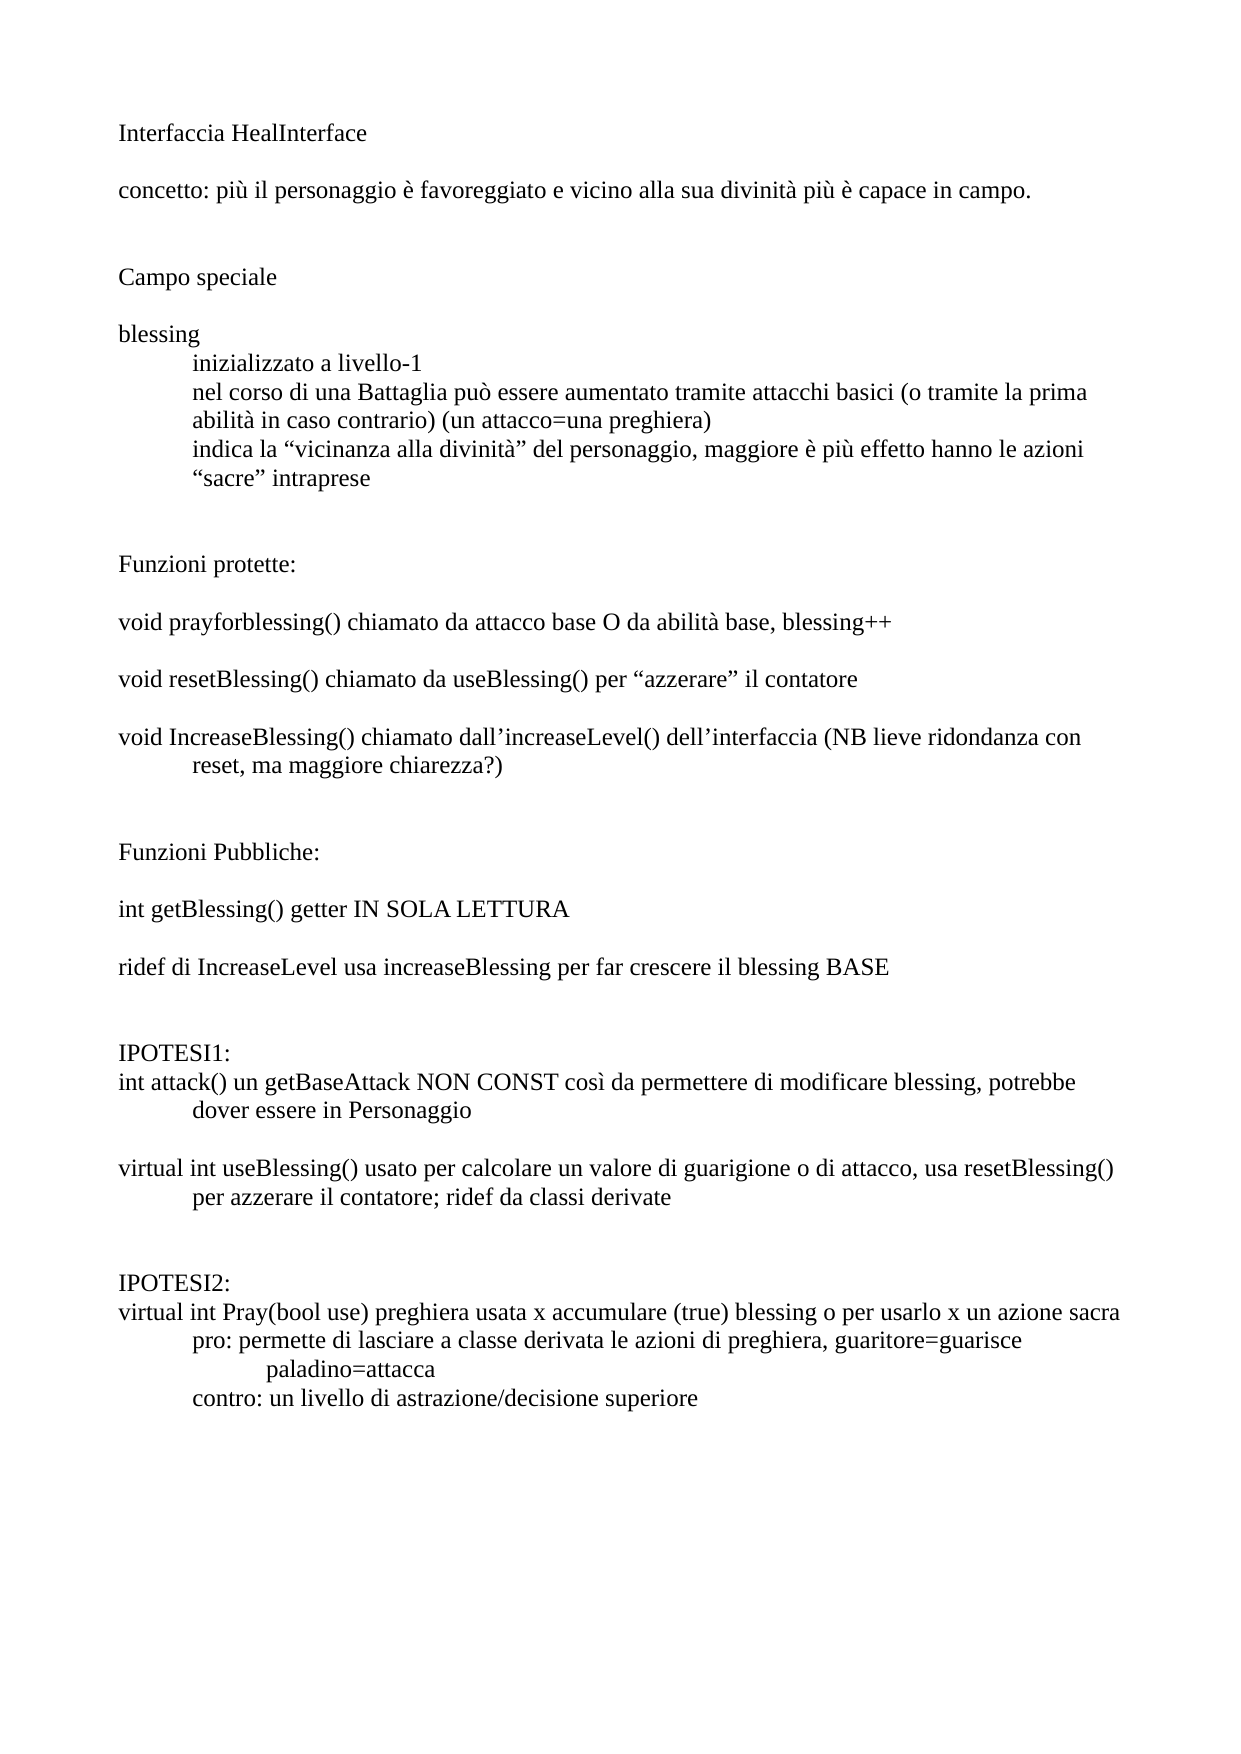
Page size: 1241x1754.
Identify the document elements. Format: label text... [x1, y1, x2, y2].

text per azzerare il contatore; ridef da classi derivate [118, 1182, 1122, 1211]
text int getBlessing() getter IN SOLA LETTURA [118, 894, 1122, 923]
text virtual int useBlessing() usato per calcolare un valore di guarigione o di attacco, usa resetBlessing() [118, 1153, 1122, 1182]
text blessing [118, 319, 1122, 348]
text void resetBlessing() chiamato da useBlessing() per “azzerare” il contatore [118, 664, 1122, 693]
text virtual int Pray(bool use) preghiera usata x accumulare (true) blessing o per usarlo x un azione sacra [118, 1297, 1122, 1326]
text nel corso di una Battaglia può essere aumentato tramite attacchi basici (o tramite la prima abilità in caso contrario) (un attacco=una preghiera) [118, 377, 1122, 434]
text Funzioni Pubbliche: [118, 837, 1122, 866]
text concetto: più il personaggio è favoreggiato e vicino alla sua divinità più è capace in campo. [118, 176, 1122, 204]
text void prayforblessing() chiamato da attacco base O da abilità base, blessing++ [118, 607, 1122, 636]
text int attack() un getBaseAttack NON CONST così da permettere di modificare blessing, potrebbe dover essere in Personaggio [118, 1067, 1122, 1124]
text void IncreaseBlessing() chiamato dall’increaseLevel() dell’interfaccia (NB lieve ridondanza con reset, ma maggiore chiarezza?) [118, 722, 1122, 779]
text Funzioni protette: [118, 549, 1122, 578]
text inizializzato a livello-1 [118, 348, 1122, 377]
text Interfaccia HealInterface [118, 118, 1122, 147]
text pro: permette di lasciare a classe derivata le azioni di preghiera, guaritore=guarisce [118, 1326, 1122, 1354]
text paladino=attacca [118, 1354, 1122, 1383]
text Campo speciale [118, 262, 1122, 291]
text indica la “vicinanza alla divinità” del personaggio, maggiore è più effetto hanno le azioni “sacre” intraprese [118, 434, 1122, 492]
text IPOTESI2: [118, 1268, 1122, 1297]
text ridef di IncreaseLevel usa increaseBlessing per far crescere il blessing BASE [118, 952, 1122, 981]
text contro: un livello di astrazione/decisione superiore [118, 1383, 1122, 1412]
text IPOTESI1: [118, 1038, 1122, 1067]
